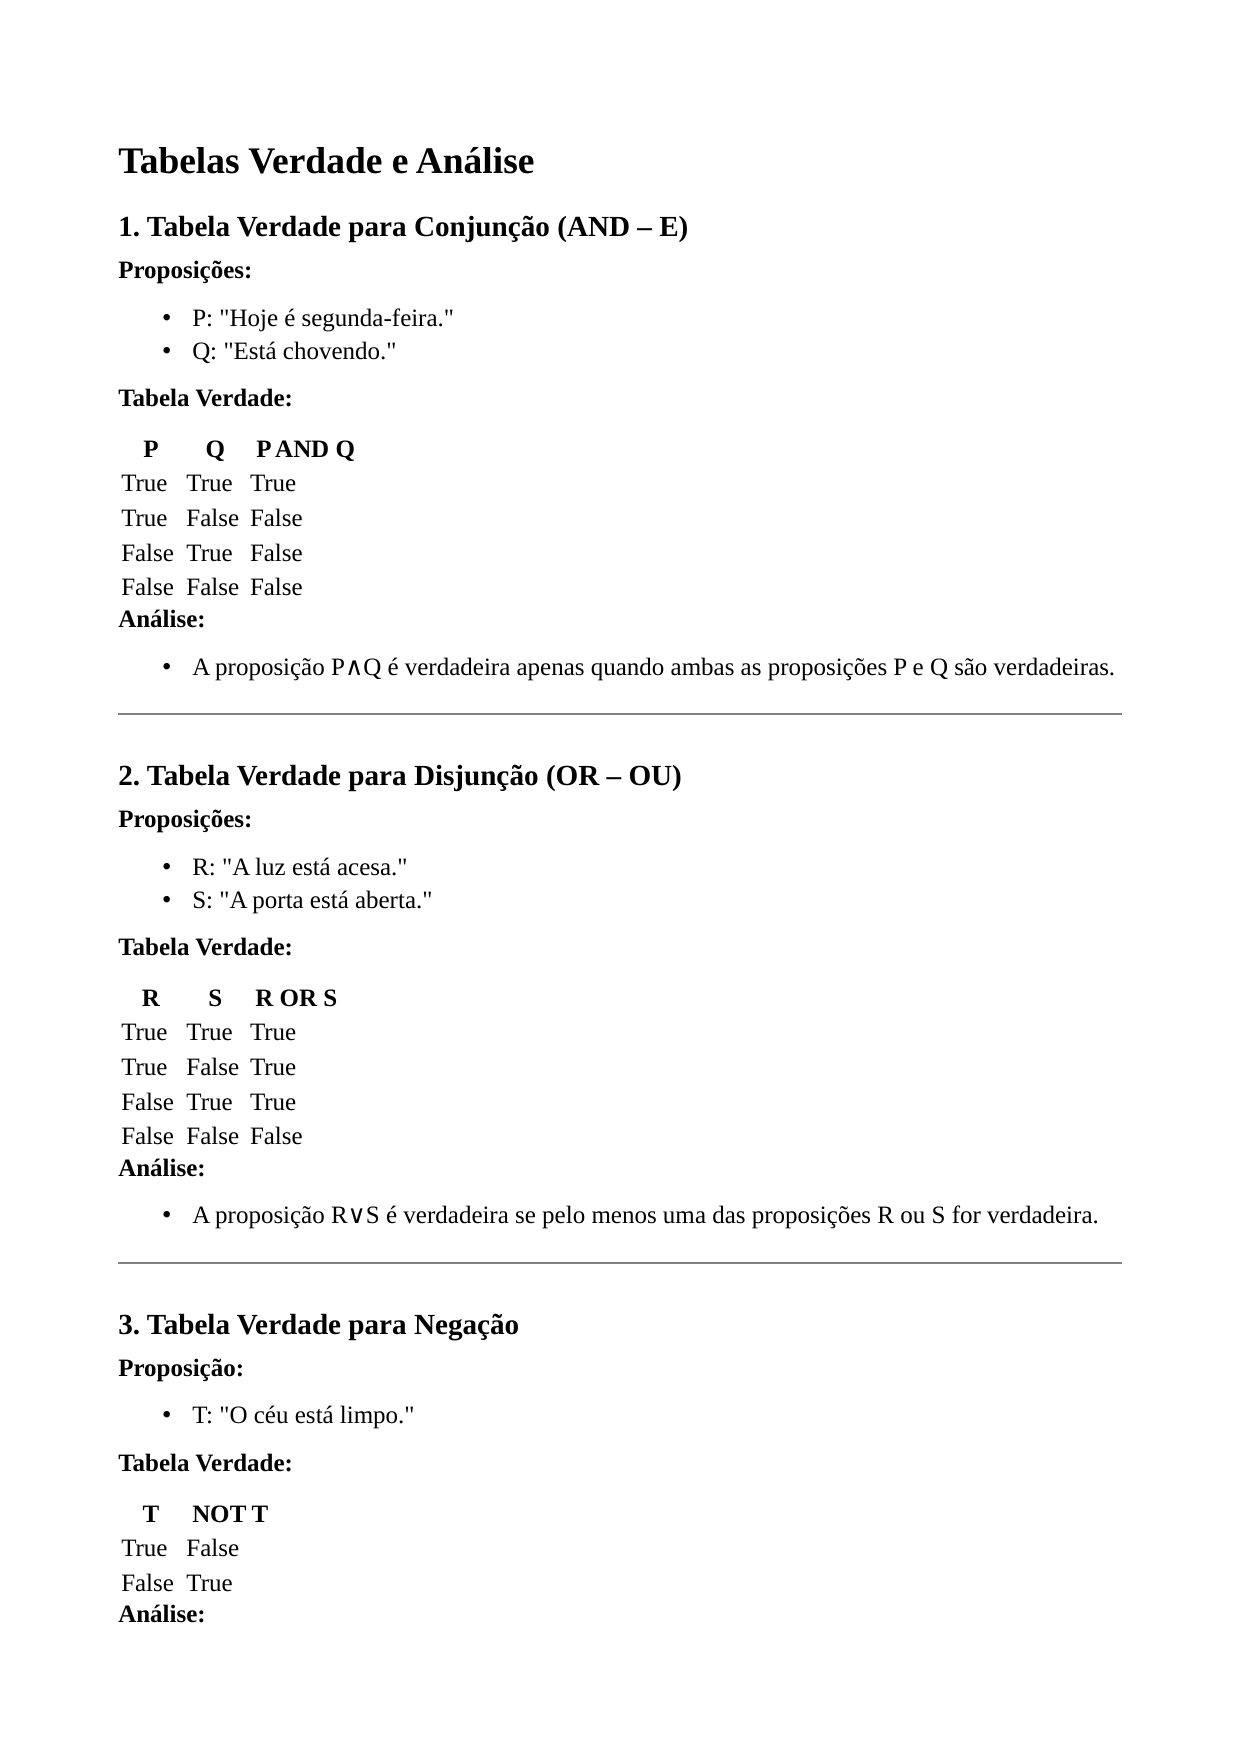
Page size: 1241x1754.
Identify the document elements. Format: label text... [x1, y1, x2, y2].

table_cell True [183, 1084, 247, 1118]
table_cell True [118, 1049, 183, 1084]
list A proposição R∨S é verdadeira se pelo menos uma das proposições R ou S for verdadeira. [162, 1200, 1122, 1229]
table_cell False [118, 1118, 183, 1153]
text Análise: [118, 1599, 1122, 1628]
text Proposições: [118, 804, 1122, 833]
table_header T [118, 1496, 183, 1530]
table_cell True [247, 1084, 345, 1118]
text Análise: [118, 1153, 1122, 1182]
table_cell False [118, 535, 183, 569]
table_cell False [118, 569, 183, 604]
table_header S [183, 980, 247, 1014]
table_cell False [183, 1049, 247, 1084]
table_header P [118, 431, 183, 466]
list T: "O céu está limpo." [162, 1401, 1122, 1429]
table_cell False [183, 500, 247, 535]
table_cell False [183, 569, 247, 604]
list R: "A luz está acesa." [162, 852, 1122, 880]
subtitle Tabelas Verdade e Análise [118, 139, 1122, 182]
table_cell True [183, 466, 247, 500]
table_header R OR S [247, 980, 345, 1014]
text Proposição: [118, 1353, 1122, 1382]
table_cell True [183, 1565, 277, 1599]
table_cell True [118, 500, 183, 535]
list P: "Hoje é segunda-feira." [162, 303, 1122, 332]
table_cell True [118, 466, 183, 500]
table_cell False [247, 500, 364, 535]
table_cell False [118, 1084, 183, 1118]
table_cell False [183, 1530, 277, 1565]
subtitle 2. Tabela Verdade para Disjunção (OR – OU) [118, 758, 1122, 792]
text Tabela Verdade: [118, 1448, 1122, 1477]
table_cell False [247, 535, 364, 569]
table_cell True [118, 1015, 183, 1049]
table_cell True [183, 535, 247, 569]
subtitle 1. Tabela Verdade para Conjunção (AND – E) [118, 209, 1122, 243]
table_header R [118, 980, 183, 1014]
table_cell True [118, 1530, 183, 1565]
text Tabela Verdade: [118, 383, 1122, 412]
table_header NOT T [183, 1496, 277, 1530]
table_cell True [183, 1015, 247, 1049]
table_header Q [183, 431, 247, 466]
text Tabela Verdade: [118, 932, 1122, 961]
table_cell True [247, 1049, 345, 1084]
text Análise: [118, 604, 1122, 633]
table_cell False [183, 1118, 247, 1153]
table_cell False [247, 1118, 345, 1153]
list S: "A porta está aberta." [162, 885, 1122, 913]
table_cell True [247, 466, 364, 500]
text Proposições: [118, 255, 1122, 284]
list Q: "Está chovendo." [162, 336, 1122, 364]
table_header P AND Q [247, 431, 364, 466]
table_cell False [247, 569, 364, 604]
table_cell False [118, 1565, 183, 1599]
subtitle 3. Tabela Verdade para Negação [118, 1307, 1122, 1340]
table_cell True [247, 1015, 345, 1049]
list A proposição P∧Q é verdadeira apenas quando ambas as proposições P e Q são verdadeiras. [162, 652, 1122, 680]
